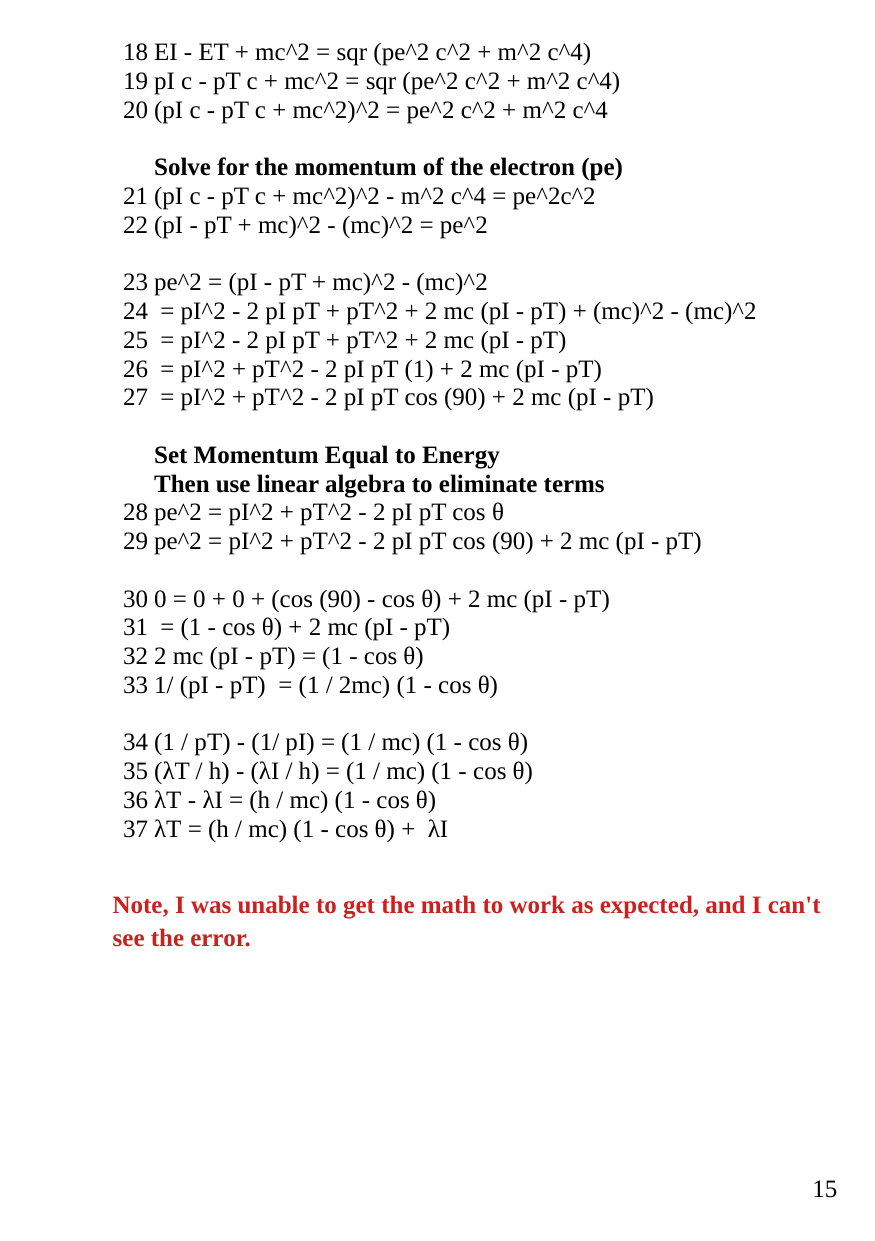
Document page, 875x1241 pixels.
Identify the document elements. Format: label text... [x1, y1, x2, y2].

table_cell 19 [106, 66, 151, 95]
table_cell 35 [106, 756, 151, 785]
table_cell (λT / h) - (λI / h) = (1 / mc) (1 - cos θ) [151, 756, 809, 785]
table_cell 32 [106, 641, 151, 670]
table_cell 23 [106, 268, 151, 296]
table_cell 20 [106, 95, 151, 124]
table_cell 1/ (pI - pT) = (1 / 2mc) (1 - cos θ) [151, 670, 809, 699]
table_cell 28 [106, 498, 151, 526]
table_cell 31 [106, 613, 151, 641]
table_cell 25 [106, 325, 151, 354]
table_cell [151, 555, 809, 584]
table_cell 37 [106, 814, 151, 842]
table_cell Set Momentum Equal to Energy [151, 440, 809, 469]
table_cell [106, 124, 151, 152]
table_cell Then use linear algebra to eliminate terms [151, 469, 809, 497]
table_cell (pI c - pT c + mc^2)^2 - m^2 c^4 = pe^2c^2 [151, 181, 809, 210]
table_cell 27 [106, 383, 151, 411]
table_cell = pI^2 - 2 pI pT + pT^2 + 2 mc (pI - pT) + (mc)^2 - (mc)^2 [151, 296, 809, 325]
table_cell [106, 555, 151, 584]
table_cell [106, 153, 151, 181]
table_cell 36 [106, 785, 151, 814]
table_cell = pI^2 - 2 pI pT + pT^2 + 2 mc (pI - pT) [151, 325, 809, 354]
table_cell 18 [106, 38, 151, 66]
table_cell 26 [106, 354, 151, 382]
table_cell [151, 239, 809, 267]
table_cell [151, 411, 809, 440]
table_cell = pI^2 + pT^2 - 2 pI pT cos (90) + 2 mc (pI - pT) [151, 383, 809, 411]
table_cell [106, 411, 151, 440]
table_cell 0 = 0 + 0 + (cos (90) - cos θ) + 2 mc (pI - pT) [151, 584, 809, 612]
table_cell (pI c - pT c + mc^2)^2 = pe^2 c^2 + m^2 c^4 [151, 95, 809, 124]
table_cell pe^2 = (pI - pT + mc)^2 - (mc)^2 [151, 268, 809, 296]
table_cell 30 [106, 584, 151, 612]
table_cell 29 [106, 526, 151, 555]
table_cell 34 [106, 728, 151, 756]
table_cell [106, 239, 151, 267]
table_cell λT = (h / mc) (1 - cos θ) + λI [151, 814, 809, 842]
table_cell 2 mc (pI - pT) = (1 - cos θ) [151, 641, 809, 670]
table_cell [151, 699, 809, 727]
table_cell pe^2 = pI^2 + pT^2 - 2 pI pT cos θ [151, 498, 809, 526]
table_cell = pI^2 + pT^2 - 2 pI pT (1) + 2 mc (pI - pT) [151, 354, 809, 382]
table_cell (1 / pT) - (1/ pI) = (1 / mc) (1 - cos θ) [151, 728, 809, 756]
table_cell [106, 699, 151, 727]
table_cell [106, 469, 151, 497]
text Note, I was unable to get the math to work as expected, and I can't see the error. [112, 890, 837, 952]
table_cell 21 [106, 181, 151, 210]
table_cell 24 [106, 296, 151, 325]
table_cell 22 [106, 210, 151, 239]
table_cell Solve for the momentum of the electron (pe) [151, 153, 809, 181]
table_cell 33 [106, 670, 151, 699]
table_cell (pI - pT + mc)^2 - (mc)^2 = pe^2 [151, 210, 809, 239]
table_cell pI c - pT c + mc^2 = sqr (pe^2 c^2 + m^2 c^4) [151, 66, 809, 95]
table_cell = (1 - cos θ) + 2 mc (pI - pT) [151, 613, 809, 641]
table_cell pe^2 = pI^2 + pT^2 - 2 pI pT cos (90) + 2 mc (pI - pT) [151, 526, 809, 555]
table_cell [151, 124, 809, 152]
table_cell λT - λI = (h / mc) (1 - cos θ) [151, 785, 809, 814]
table_cell EI - ET + mc^2 = sqr (pe^2 c^2 + m^2 c^4) [151, 38, 809, 66]
table_cell [106, 440, 151, 469]
